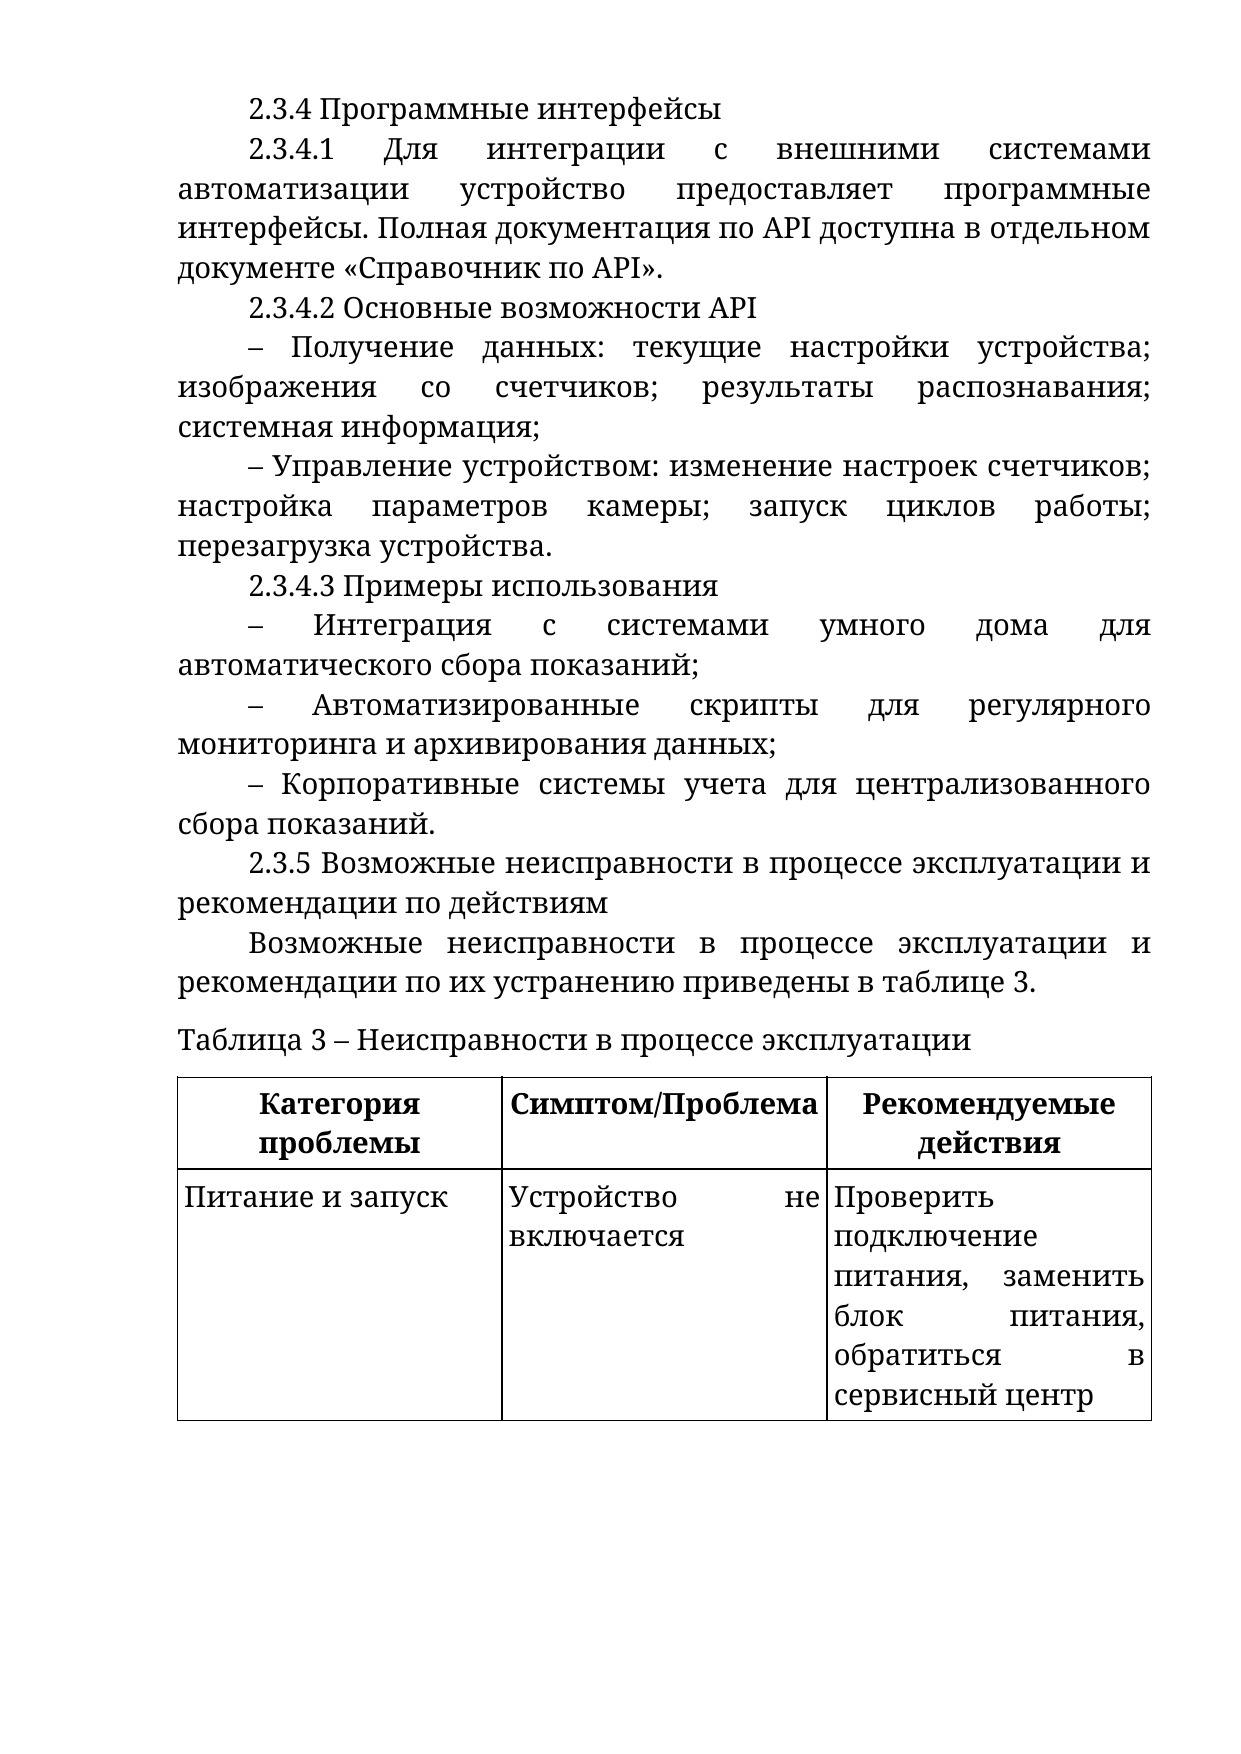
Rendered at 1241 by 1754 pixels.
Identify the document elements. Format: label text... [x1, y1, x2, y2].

text 2.3.4.1 Для интеграции с внешними системами автоматизации устройство предоставляет программные интерфейсы. Полная документация по API доступна в отдельном документе «Справочник по API». [177, 128, 1152, 287]
table_cell Проверить подключение питания, заменить блок питания, обратиться в сервисный центр [828, 1170, 1151, 1420]
table_header Рекомендуемые действия [828, 1078, 1151, 1168]
table_header Симптом/Проблема [503, 1078, 826, 1168]
text – Корпоративные системы учета для централизованного сбора показаний. [177, 763, 1152, 843]
text – Автоматизированные скрипты для регулярного мониторинга и архивирования данных; [177, 684, 1152, 763]
text 2.3.4.3 Примеры использования [177, 565, 1152, 604]
text 2.3.5 Возможные неисправности в процессе эксплуатации и рекомендации по действиям [177, 843, 1152, 922]
text 2.3.4 Программные интерфейсы [177, 88, 1152, 128]
text 2.3.4.2 Основные возможности API [177, 287, 1152, 327]
text Возможные неисправности в процессе эксплуатации и рекомендации по их устранению приведены в таблице 3. [177, 922, 1152, 1001]
table_cell Устройство не включается [503, 1170, 826, 1420]
text – Управление устройством: изменение настроек счетчиков; настройка параметров камеры; запуск циклов работы; перезагрузка устройства. [177, 446, 1152, 565]
text – Интеграция с системами умного дома для автоматического сбора показаний; [177, 604, 1152, 684]
table_cell Питание и запуск [178, 1170, 501, 1420]
text – Получение данных: текущие настройки устройства; изображения со счетчиков; результаты распознавания; системная информация; [177, 327, 1152, 446]
table_header Категория проблемы [178, 1078, 501, 1168]
title Таблица 3 – Неисправности в процессе эксплуатации [177, 1019, 1152, 1059]
